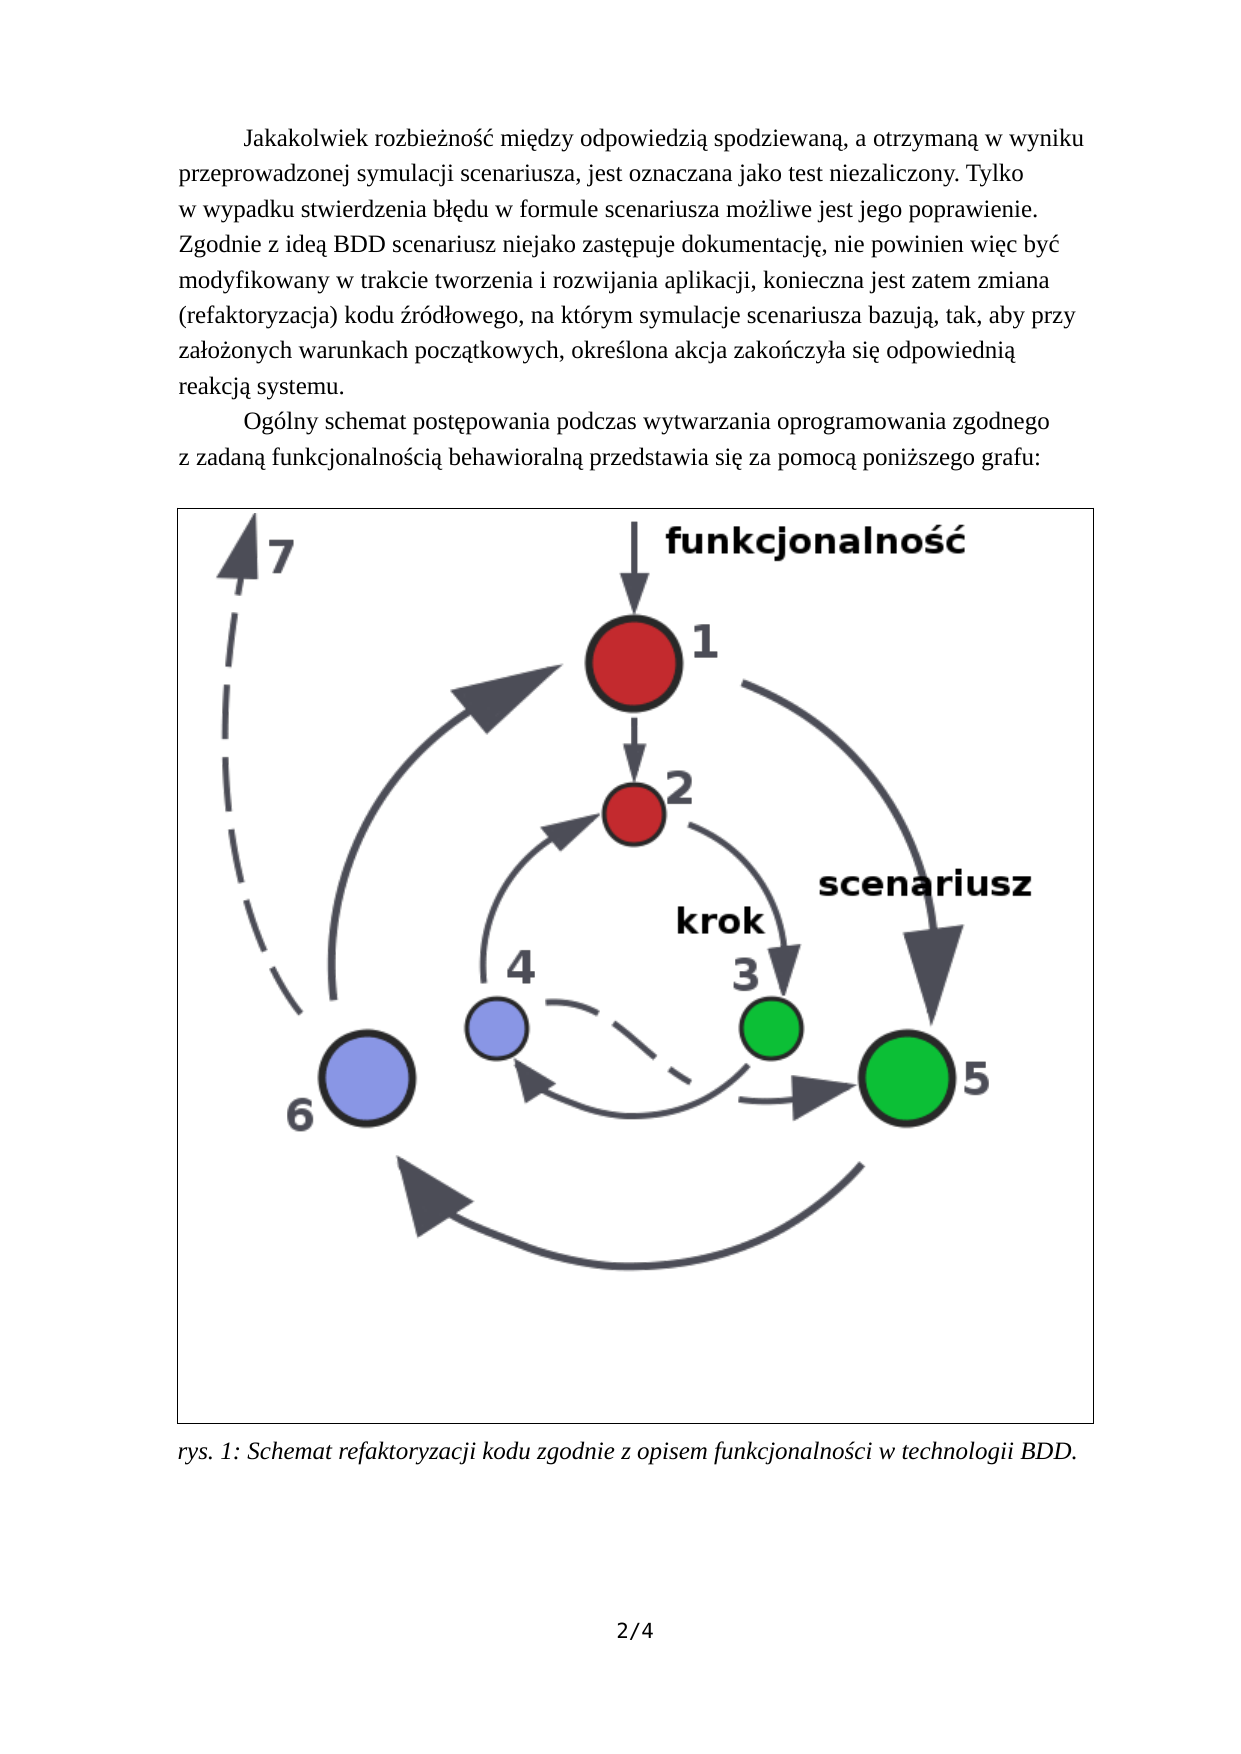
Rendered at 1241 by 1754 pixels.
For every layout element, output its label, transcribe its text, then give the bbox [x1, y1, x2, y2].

table_header [178, 509, 1093, 1423]
text rys. 1: Schemat refaktoryzacji kodu zgodnie z opisem funkcjonalności w technologii BDD. [177, 1436, 1093, 1464]
picture [182, 513, 1087, 1418]
text Jakakolwiek rozbieżność między odpowiedzią spodziewaną, a otrzymaną w wyniku przeprowadzonej symulacji scenariusza, jest oznaczana jako test niezaliczony. Tylko w wypadku stwierdzenia błędu w formule scenariusza możliwe jest jego poprawienie. Zgodnie z ideą BDD scenariusz niejako zastępuje dokumentację, nie powinien więc być modyfikowany w trakcie tworzenia i rozwijania aplikacji, konieczna jest zatem zmiana (refaktoryzacja) kodu źródłowego, na którym symulacje scenariusza bazują, tak, aby przy założonych warunkach początkowych, określona akcja zakończyła się odpowiednią reakcją systemu. [178, 118, 1093, 401]
text Ogólny schemat postępowania podczas wytwarzania oprogramowania zgodnego z zadaną funkcjonalnością behawioralną przedstawia się za pomocą poniższego grafu: [178, 401, 1093, 472]
